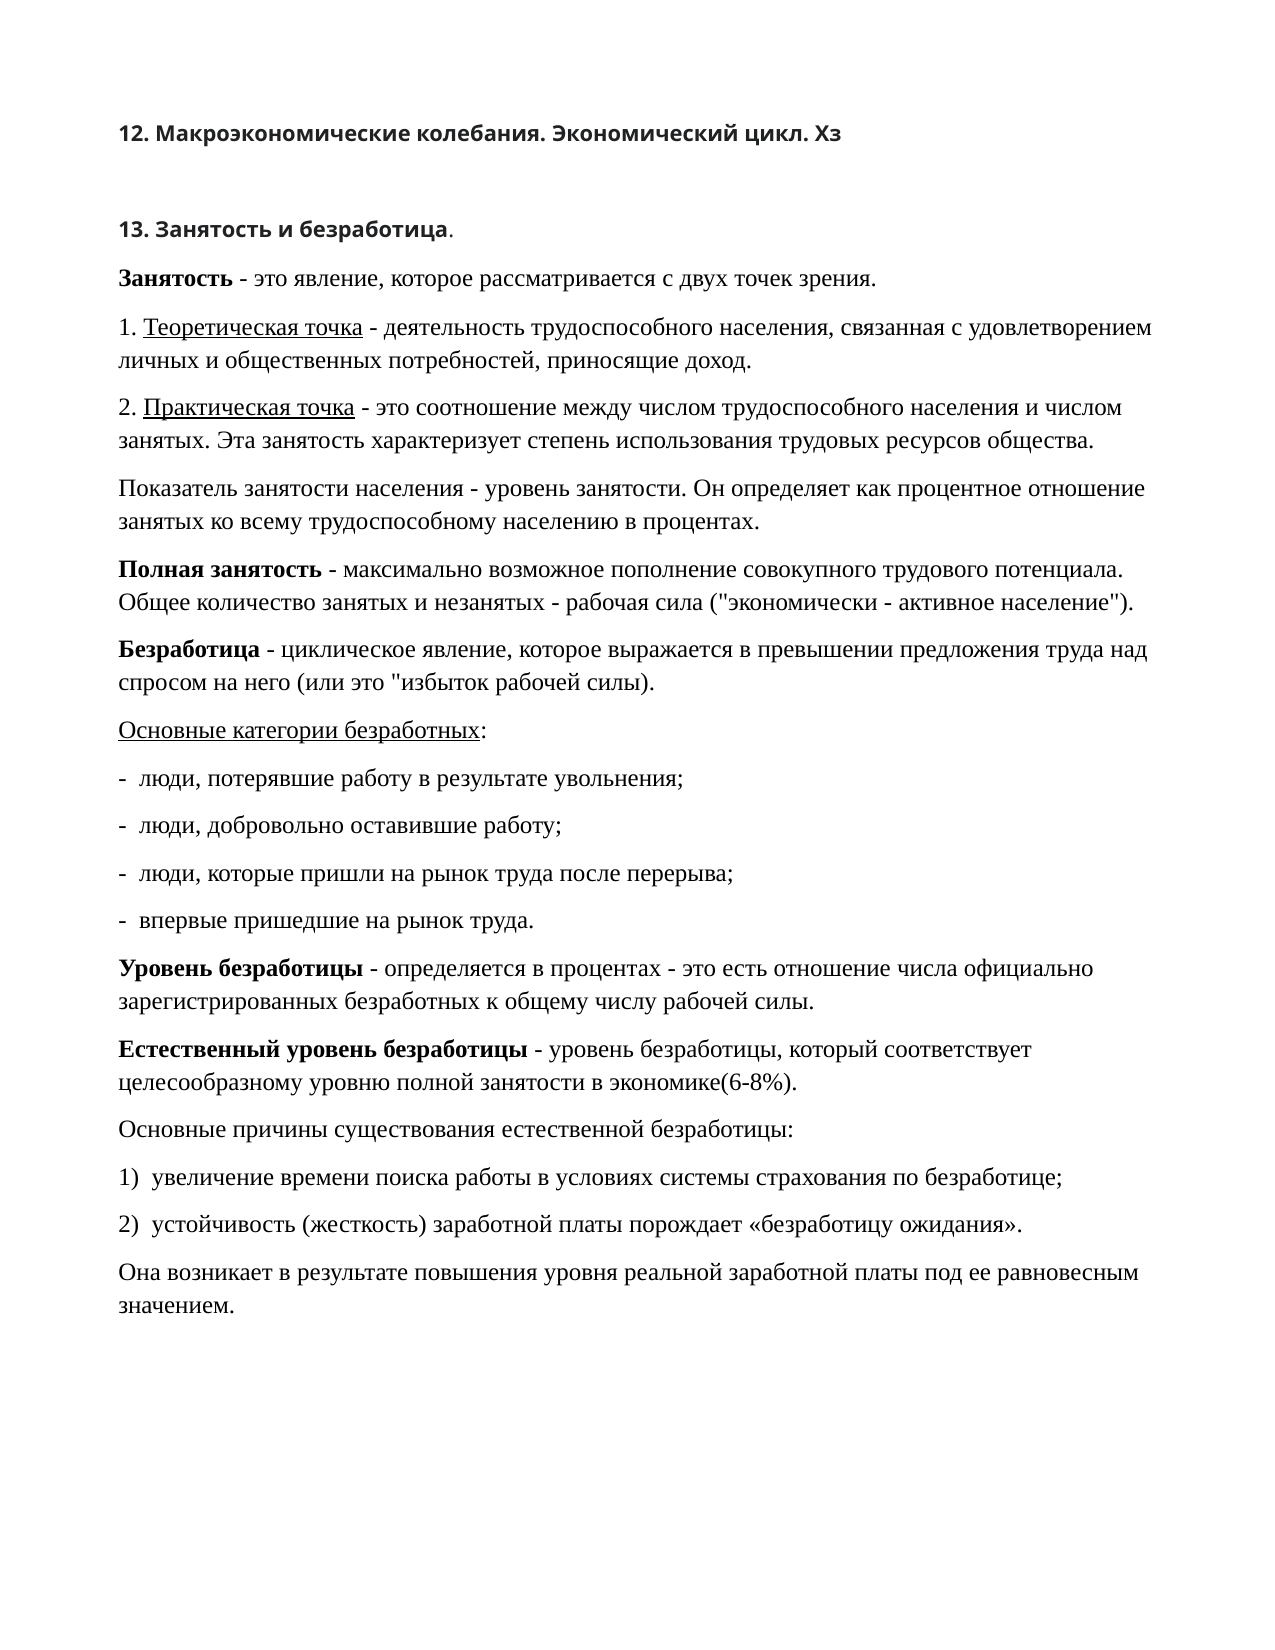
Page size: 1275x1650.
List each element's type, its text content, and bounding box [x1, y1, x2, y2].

text Она возникает в результате повышения уровня реальной заработной платы под ее равновесным значением. [118, 1257, 1157, 1319]
text 13. Занятость и безработица. [118, 214, 1157, 244]
text 1. Теоретическая точка - деятельность трудоспособного населения, связанная с удовлетворением личных и общественных потребностей, приносящие доход. [118, 312, 1157, 374]
text 2. Практическая точка - это соотношение между числом трудоспособного населения и числом занятых. Эта занятость характеризует степень использования трудовых ресурсов общества. [118, 392, 1157, 454]
text - люди, потерявшие работу в результате увольнения; [118, 763, 1157, 791]
text 2) устойчивость (жесткость) заработной платы порождает «безработицу ожидания». [118, 1209, 1157, 1238]
text Занятость - это явление, которое рассматривается с двух точек зрения. [118, 263, 1157, 292]
text Показатель занятости населения - уровень занятости. Он определяет как процентное отношение занятых ко всему трудоспособному населению в процентах. [118, 473, 1157, 535]
text 12. Макроэкономические колебания. Экономический цикл. Хз [118, 118, 1157, 148]
text 1) увеличение времени поиска работы в условиях системы страхования по безработице; [118, 1162, 1157, 1191]
text - впервые пришедшие на рынок труда. [118, 905, 1157, 934]
text Основные причины существования естественной безработицы: [118, 1114, 1157, 1143]
text - люди, добровольно оставившие работу; [118, 810, 1157, 839]
text - люди, которые пришли на рынок труда после перерыва; [118, 858, 1157, 887]
text Основные категории безработных: [118, 715, 1157, 744]
text Полная занятость - максимально возможное пополнение совокупного трудового потенциала. Общее количество занятых и незанятых - рабочая сила ("экономически - активное население"). [118, 554, 1157, 616]
text Уровень безработицы - определяется в процентах - это есть отношение числа официально зарегистрированных безработных к общему числу рабочей силы. [118, 953, 1157, 1015]
text Безработица - циклическое явление, которое выражается в превышении предложения труда над спросом на него (или это "избыток рабочей силы). [118, 634, 1157, 696]
text Естественный уровень безработицы - уровень безработицы, который соответствует целесообразному уровню полной занятости в экономике(6-8%). [118, 1034, 1157, 1095]
